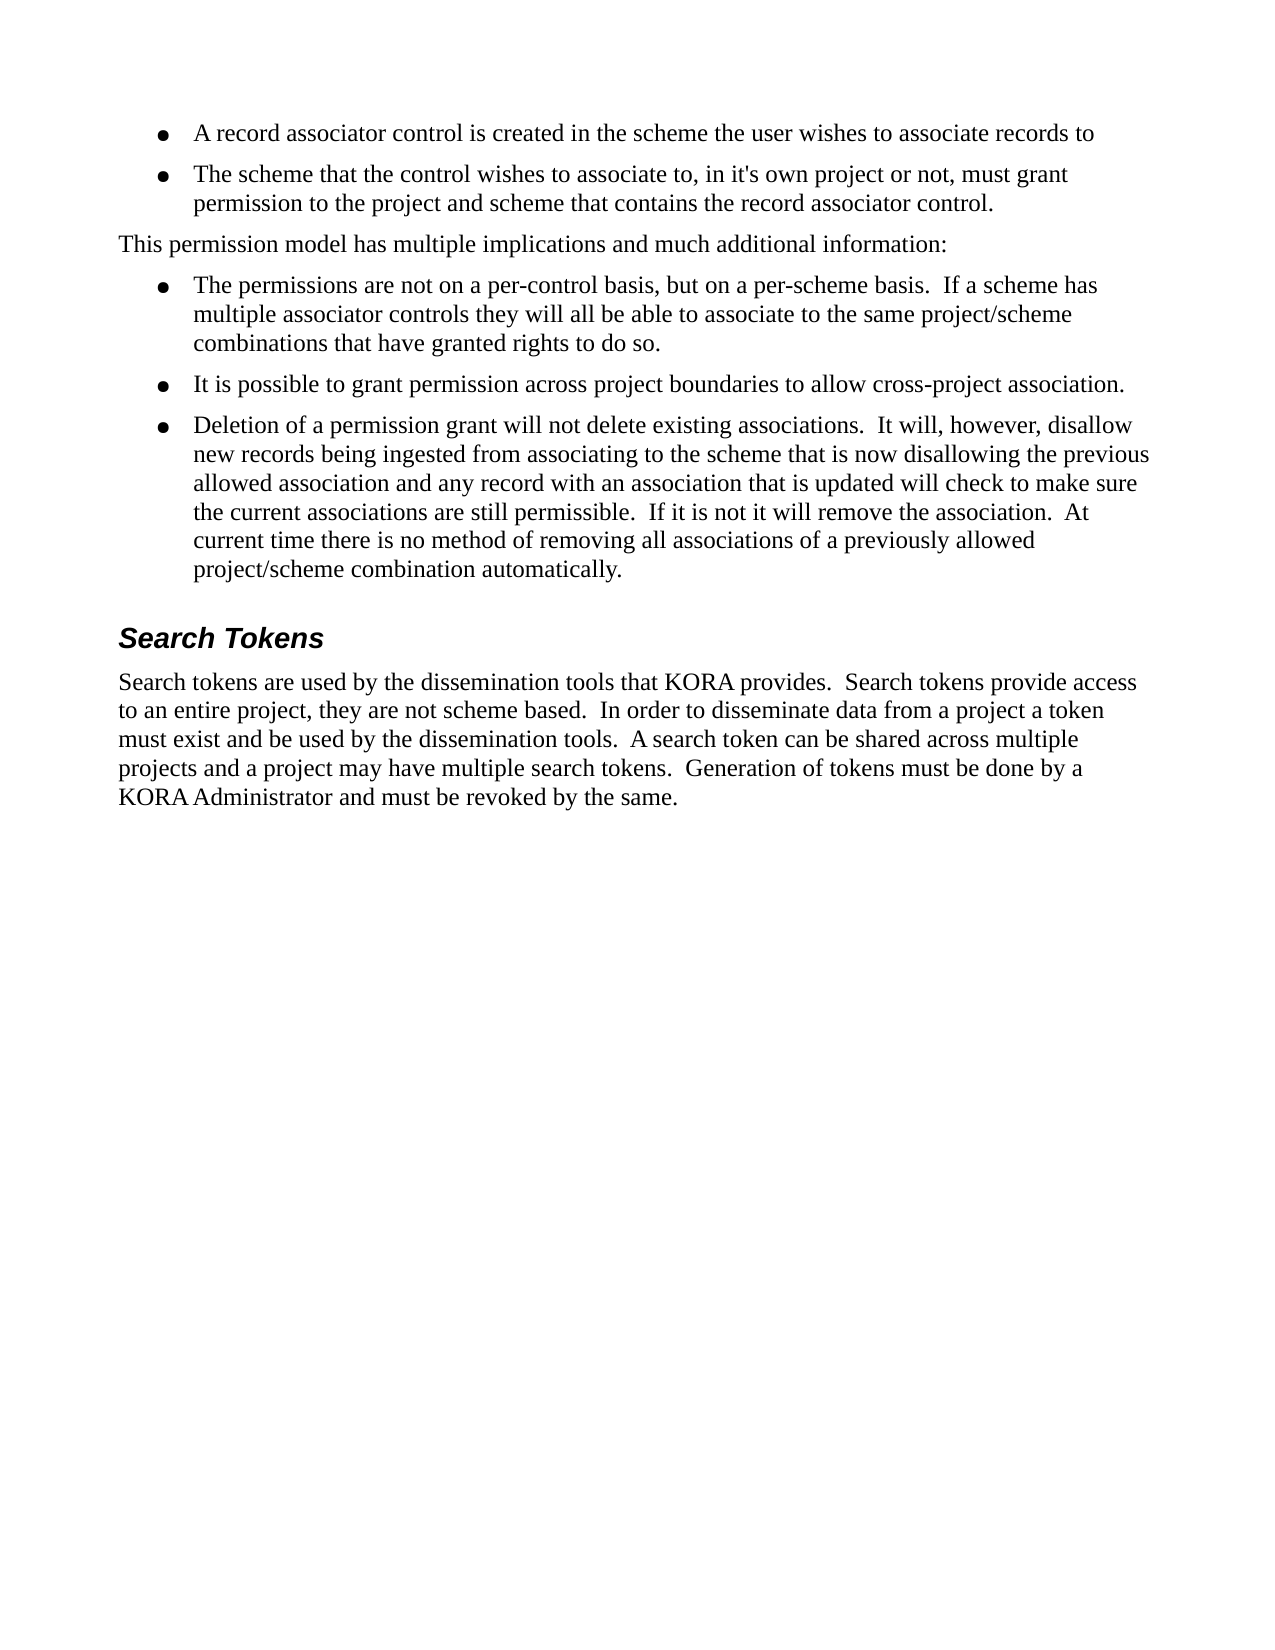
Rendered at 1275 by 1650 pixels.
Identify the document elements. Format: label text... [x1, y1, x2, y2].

text Search tokens are used by the dissemination tools that KORA provides. Search tokens provide access to an entire project, they are not scheme based. In order to disseminate data from a project a token must exist and be used by the dissemination tools. A search token can be shared across multiple projects and a project may have multiple search tokens. Generation of tokens must be done by a KORA Administrator and must be revoked by the same. [118, 667, 1157, 810]
list A record associator control is created in the scheme the user wishes to associate records to [156, 118, 1157, 147]
subtitle Search Tokens [118, 621, 1157, 654]
text This permission model has multiple implications and much additional information: [118, 229, 1157, 258]
list The scheme that the control wishes to associate to, in it's own project or not, must grant permission to the project and scheme that contains the record associator control. [156, 159, 1157, 217]
list The permissions are not on a per-control basis, but on a per-scheme basis. If a scheme has multiple associator controls they will all be able to associate to the same project/scheme combinations that have granted rights to do so. [156, 271, 1157, 357]
list Deletion of a permission grant will not delete existing associations. It will, however, disallow new records being ingested from associating to the scheme that is now disallowing the previous allowed association and any record with an association that is updated will check to make sure the current associations are still permissible. If it is not it will remove the association. At current time there is no method of removing all associations of a previously allowed project/scheme combination automatically. [156, 411, 1157, 583]
list It is possible to grant permission across project boundaries to allow cross-project association. [156, 369, 1157, 398]
